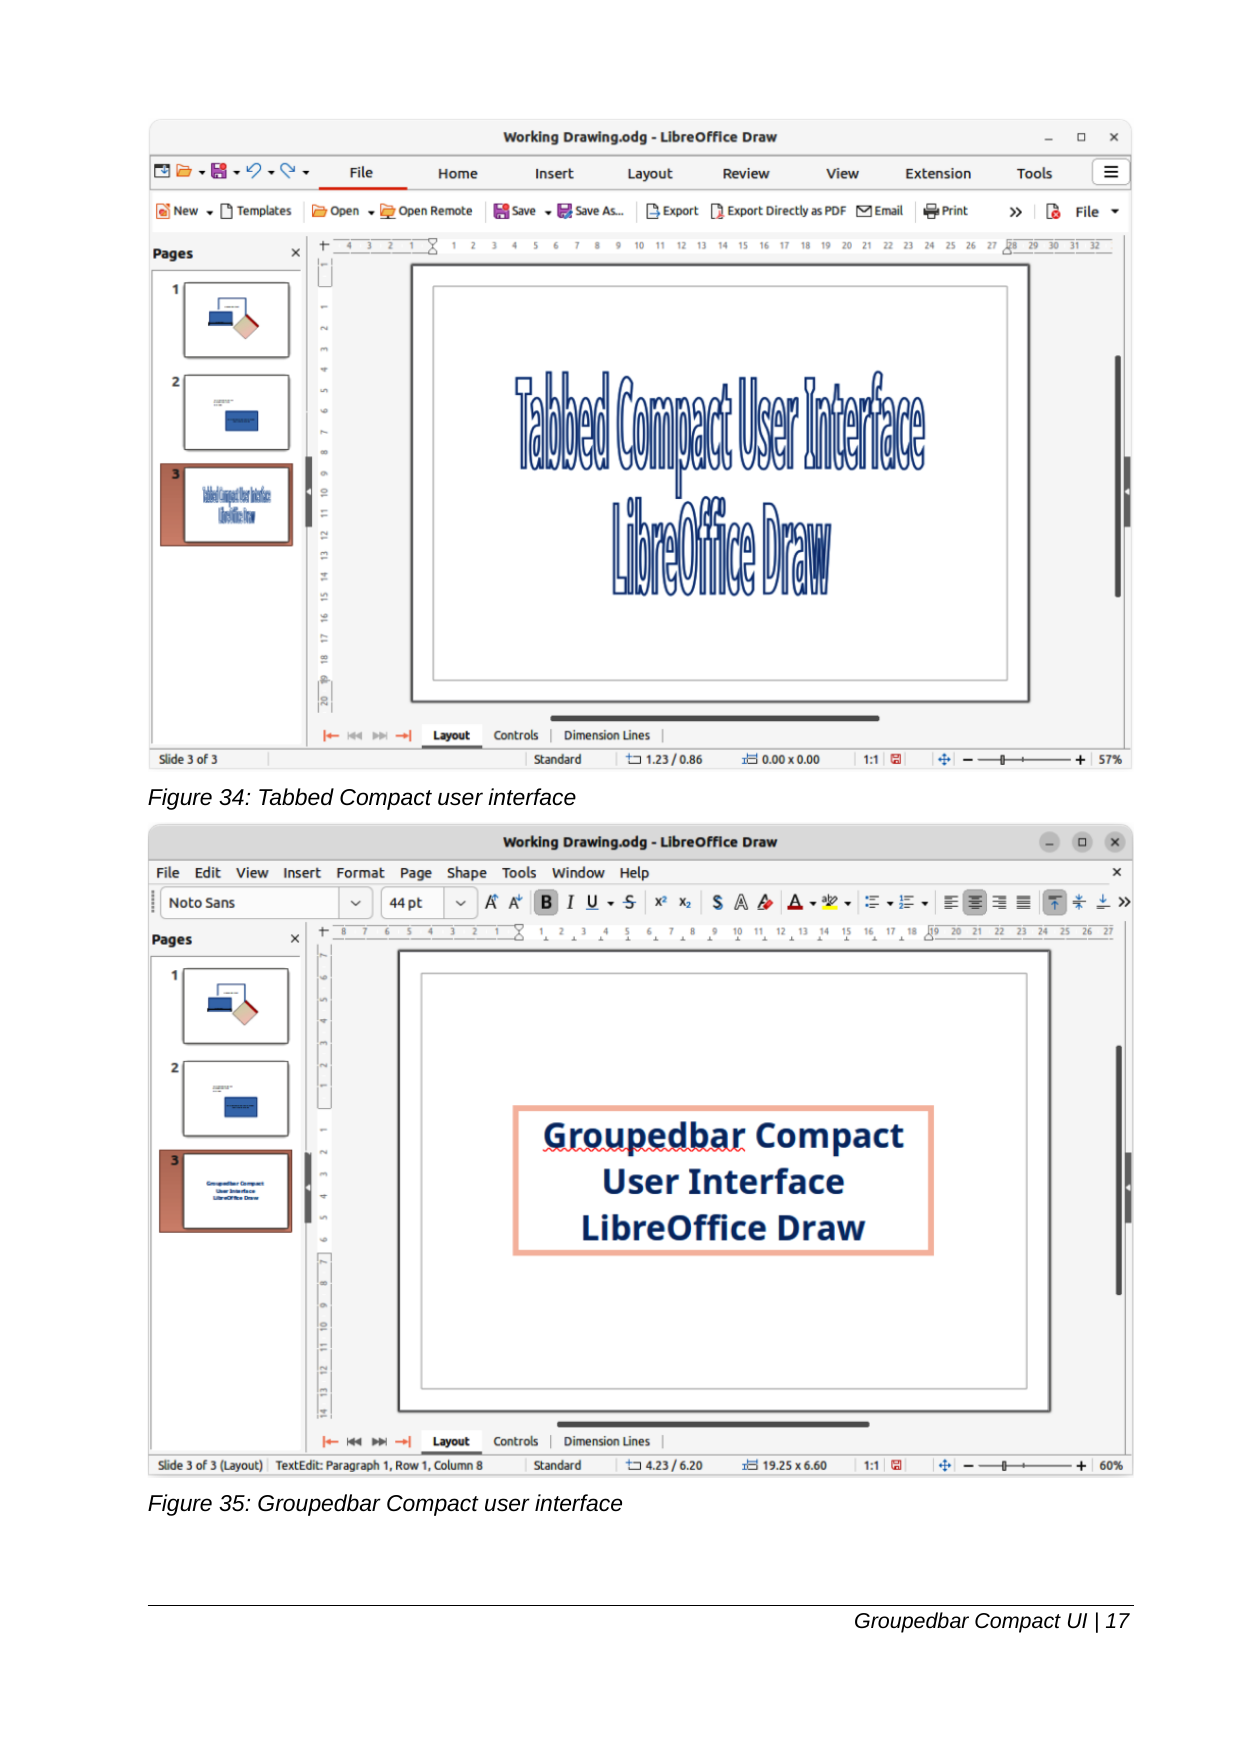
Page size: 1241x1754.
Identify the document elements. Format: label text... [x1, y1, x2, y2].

text Figure 34: Tabbed Compact user interface [148, 784, 1134, 810]
picture [147, 822, 1134, 1478]
picture [147, 118, 1134, 772]
text Figure 35: Groupedbar Compact user interface [148, 1490, 1134, 1517]
